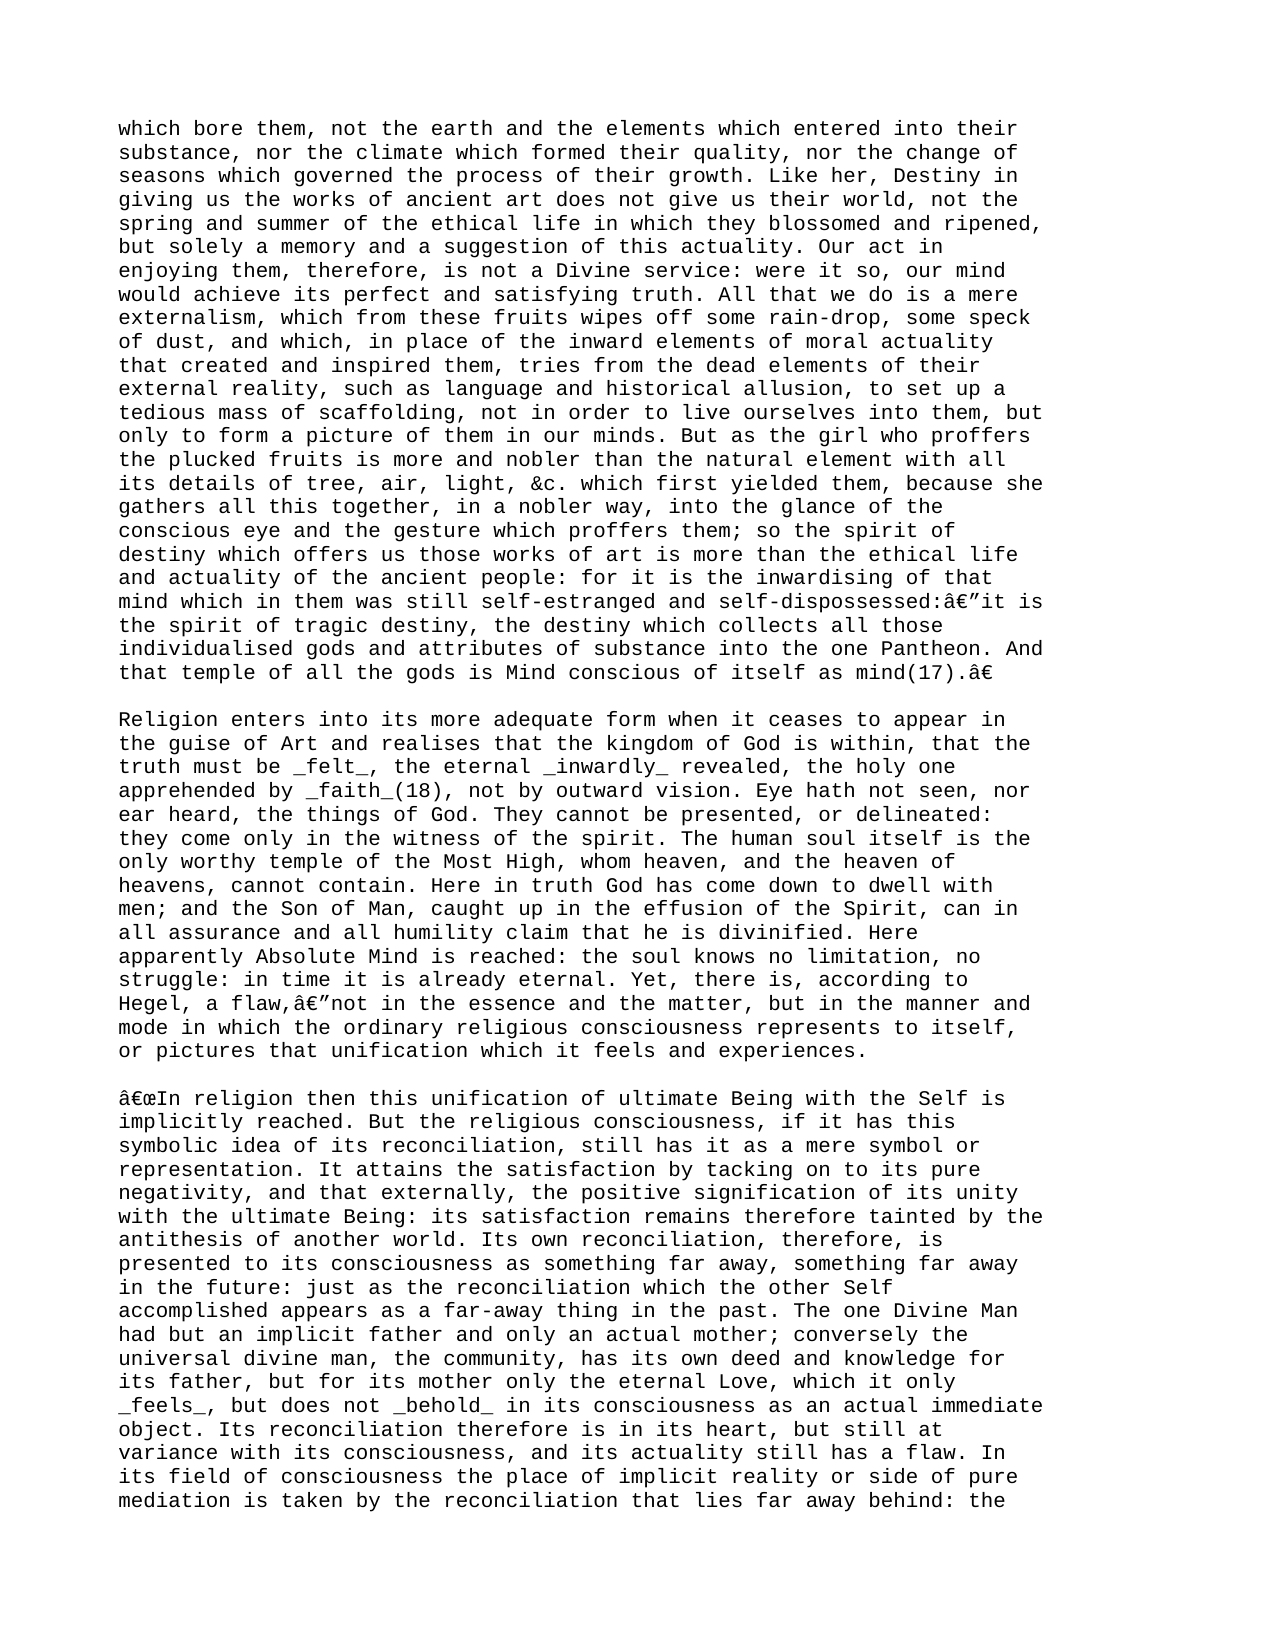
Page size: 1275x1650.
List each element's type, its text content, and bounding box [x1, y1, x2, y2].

text negativity, and that externally, the positive signification of its unity [118, 1182, 1157, 1206]
text accomplished appears as a far-away thing in the past. The one Divine Man [118, 1300, 1157, 1324]
text antithesis of another world. Its own reconciliation, therefore, is [118, 1229, 1157, 1253]
text individualised gods and attributes of substance into the one Pantheon. And [118, 638, 1157, 662]
text presented to its consciousness as something far away, something far away [118, 1253, 1157, 1277]
text with the ultimate Being: its satisfaction remains therefore tainted by the [118, 1206, 1157, 1229]
text its field of consciousness the place of implicit reality or side of pure [118, 1466, 1157, 1489]
text Hegel, a flaw,â€”not in the essence and the matter, but in the manner and [118, 993, 1157, 1017]
text that created and inspired them, tries from the dead elements of their [118, 354, 1157, 378]
text mind which in them was still self-estranged and self-dispossessed:â€”it is [118, 591, 1157, 615]
text that temple of all the gods is Mind conscious of itself as mind(17).â€ [118, 662, 1157, 686]
text only worthy temple of the Most High, whom heaven, and the heaven of [118, 851, 1157, 875]
text gathers all this together, in a nobler way, into the glance of the [118, 496, 1157, 520]
text tedious mass of scaffolding, not in order to live ourselves into them, but [118, 402, 1157, 426]
text they come only in the witness of the spirit. The human soul itself is the [118, 827, 1157, 851]
text but solely a memory and a suggestion of this actuality. Our act in [118, 236, 1157, 260]
text object. Its reconciliation therefore is in its heart, but still at [118, 1419, 1157, 1442]
text in the future: just as the reconciliation which the other Self [118, 1277, 1157, 1300]
text implicitly reached. But the religious consciousness, if it has this [118, 1111, 1157, 1135]
text spring and summer of the ethical life in which they blossomed and ripened, [118, 213, 1157, 236]
text and actuality of the ancient people: for it is the inwardising of that [118, 567, 1157, 591]
text its father, but for its mother only the eternal Love, which it only [118, 1371, 1157, 1395]
text symbolic idea of its reconciliation, still has it as a mere symbol or [118, 1135, 1157, 1158]
text apprehended by _faith_(18), not by outward vision. Eye hath not seen, nor [118, 780, 1157, 804]
text its details of tree, air, light, &c. which first yielded them, because she [118, 473, 1157, 496]
text universal divine man, the community, has its own deed and knowledge for [118, 1348, 1157, 1371]
text men; and the Son of Man, caught up in the effusion of the Spirit, can in [118, 898, 1157, 922]
text would achieve its perfect and satisfying truth. All that we do is a mere [118, 284, 1157, 307]
text struggle: in time it is already eternal. Yet, there is, according to [118, 969, 1157, 993]
text â€œIn religion then this unification of ultimate Being with the Self is [118, 1088, 1157, 1111]
text destiny which offers us those works of art is more than the ethical life [118, 544, 1157, 567]
text seasons which governed the process of their growth. Like her, Destiny in [118, 165, 1157, 189]
text of dust, and which, in place of the inward elements of moral actuality [118, 331, 1157, 354]
text Religion enters into its more adequate form when it ceases to appear in [118, 709, 1157, 733]
text the guise of Art and realises that the kingdom of God is within, that the [118, 733, 1157, 757]
text externalism, which from these fruits wipes off some rain-drop, some speck [118, 307, 1157, 331]
text enjoying them, therefore, is not a Divine service: were it so, our mind [118, 260, 1157, 284]
text all assurance and all humility claim that he is divinified. Here [118, 922, 1157, 946]
text representation. It attains the satisfaction by tacking on to its pure [118, 1158, 1157, 1182]
text which bore them, not the earth and the elements which entered into their [118, 118, 1157, 142]
text apparently Absolute Mind is reached: the soul knows no limitation, no [118, 946, 1157, 969]
text ear heard, the things of God. They cannot be presented, or delineated: [118, 804, 1157, 827]
text mediation is taken by the reconciliation that lies far away behind: the [118, 1489, 1157, 1513]
text had but an implicit father and only an actual mother; conversely the [118, 1324, 1157, 1348]
text heavens, cannot contain. Here in truth God has come down to dwell with [118, 875, 1157, 898]
text substance, nor the climate which formed their quality, nor the change of [118, 142, 1157, 165]
text the spirit of tragic destiny, the destiny which collects all those [118, 615, 1157, 638]
text the plucked fruits is more and nobler than the natural element with all [118, 449, 1157, 473]
text truth must be _felt_, the eternal _inwardly_ revealed, the holy one [118, 757, 1157, 780]
text or pictures that unification which it feels and experiences. [118, 1040, 1157, 1064]
text giving us the works of ancient art does not give us their world, not the [118, 189, 1157, 213]
text external reality, such as language and historical allusion, to set up a [118, 378, 1157, 402]
text mode in which the ordinary religious consciousness represents to itself, [118, 1017, 1157, 1040]
text conscious eye and the gesture which proffers them; so the spirit of [118, 520, 1157, 544]
text variance with its consciousness, and its actuality still has a flaw. In [118, 1442, 1157, 1466]
text only to form a picture of them in our minds. But as the girl who proffers [118, 426, 1157, 449]
text _feels_, but does not _behold_ in its consciousness as an actual immediate [118, 1395, 1157, 1419]
